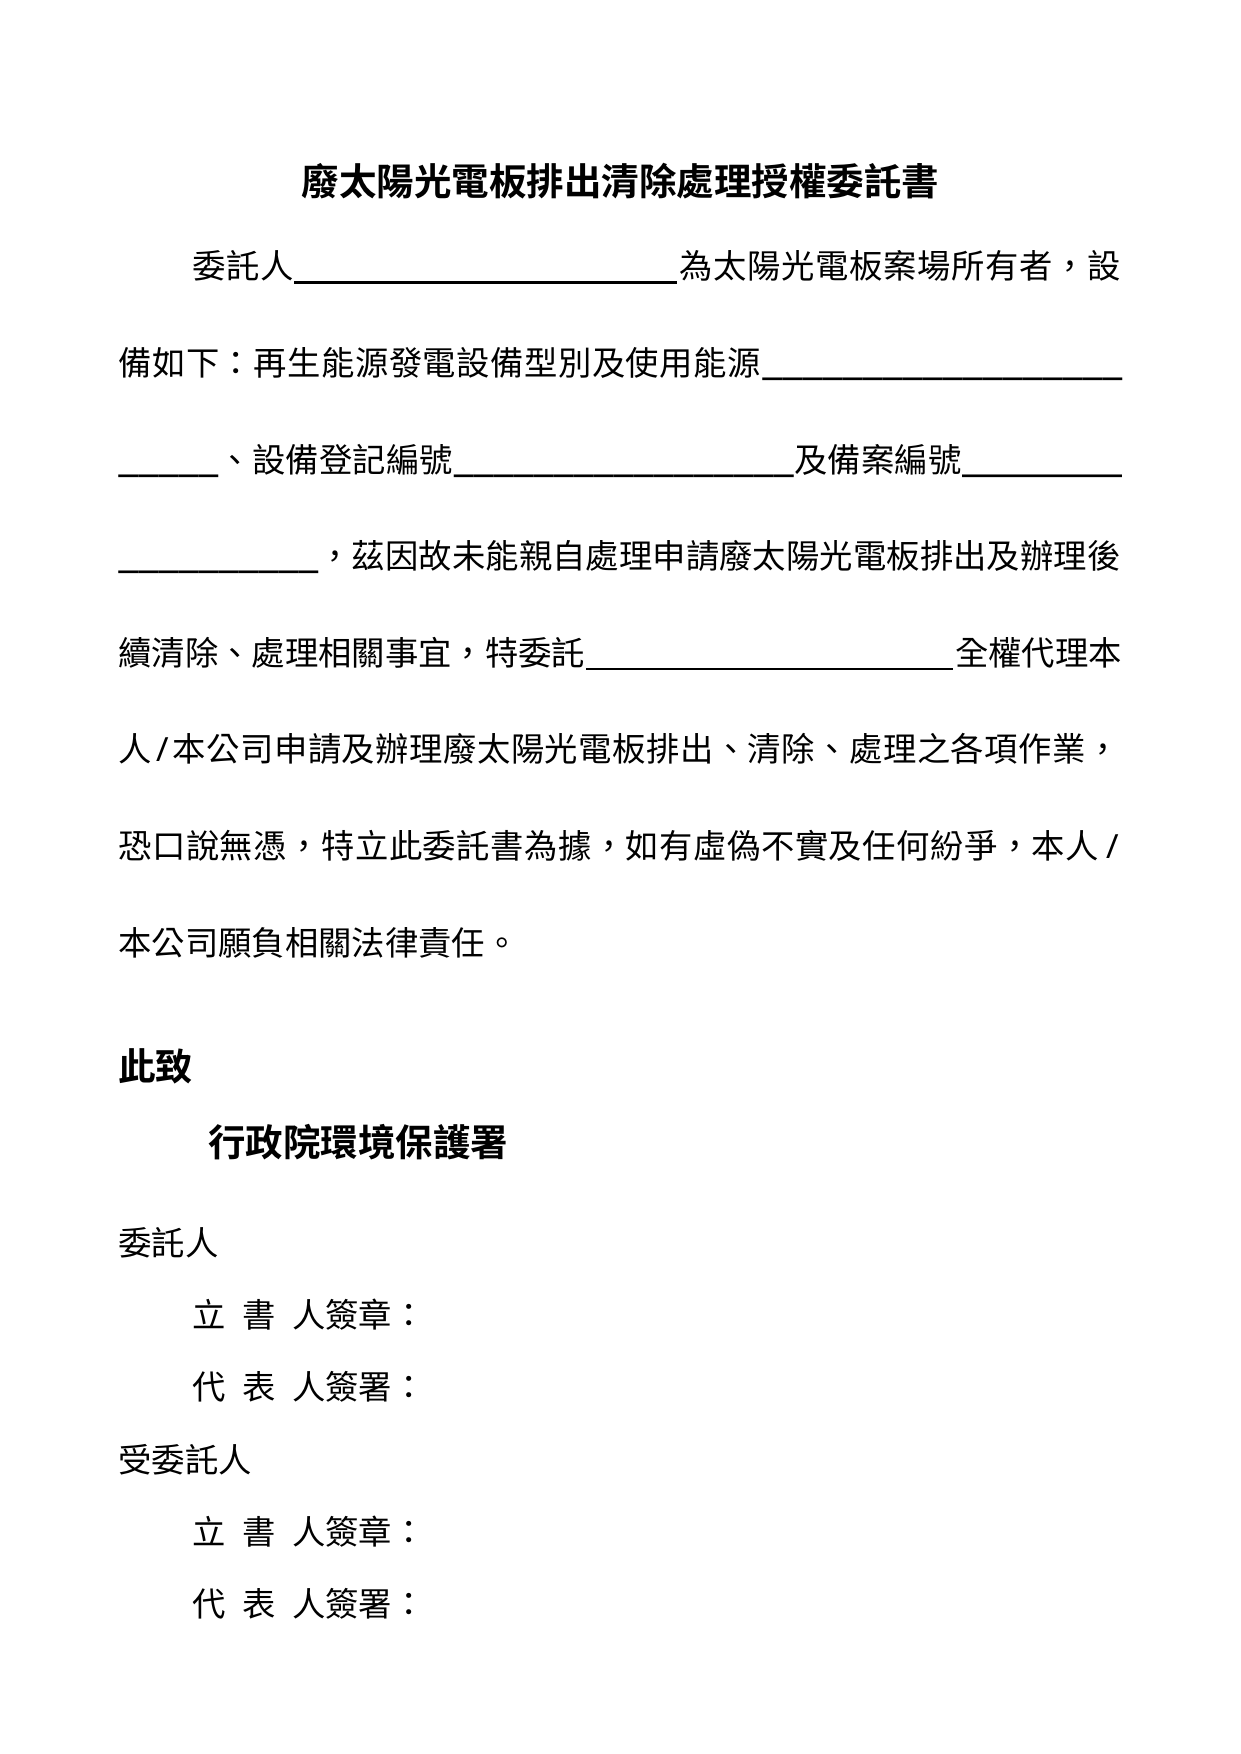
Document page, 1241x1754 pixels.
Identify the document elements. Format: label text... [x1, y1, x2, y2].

text 委託人 [118, 1216, 1122, 1265]
text 廢太陽光電板排出清除處理授權委託書 [118, 152, 1122, 206]
text 代 表 人簽署： [192, 1361, 1122, 1409]
text 立 書 人簽章： [192, 1506, 1122, 1554]
text 受委託人 [118, 1433, 1122, 1482]
text 此致 [118, 1047, 1122, 1089]
text 行政院環境保護署 [118, 1123, 1122, 1164]
text 代 表 人簽署： [192, 1578, 1122, 1626]
text 立 書 人簽章： [192, 1289, 1122, 1337]
text 委託人 為太陽光電板案場所有者，設備如下：再生能源發電設備型別及使用能源_______________________、設備登記編號_________________及備案編號__________________，茲因故未能親自處理申請廢太陽光電板排出及辦理後續清除、處理相關事宜，特委託 全權代理本人/本公司申請及辦理廢太陽光電板排出、清除、處理之各項作業，恐口說無憑，特立此委託書為據，如有虛偽不實及任何紛爭，本人/本公司願負相關法律責任。 [118, 240, 1122, 965]
